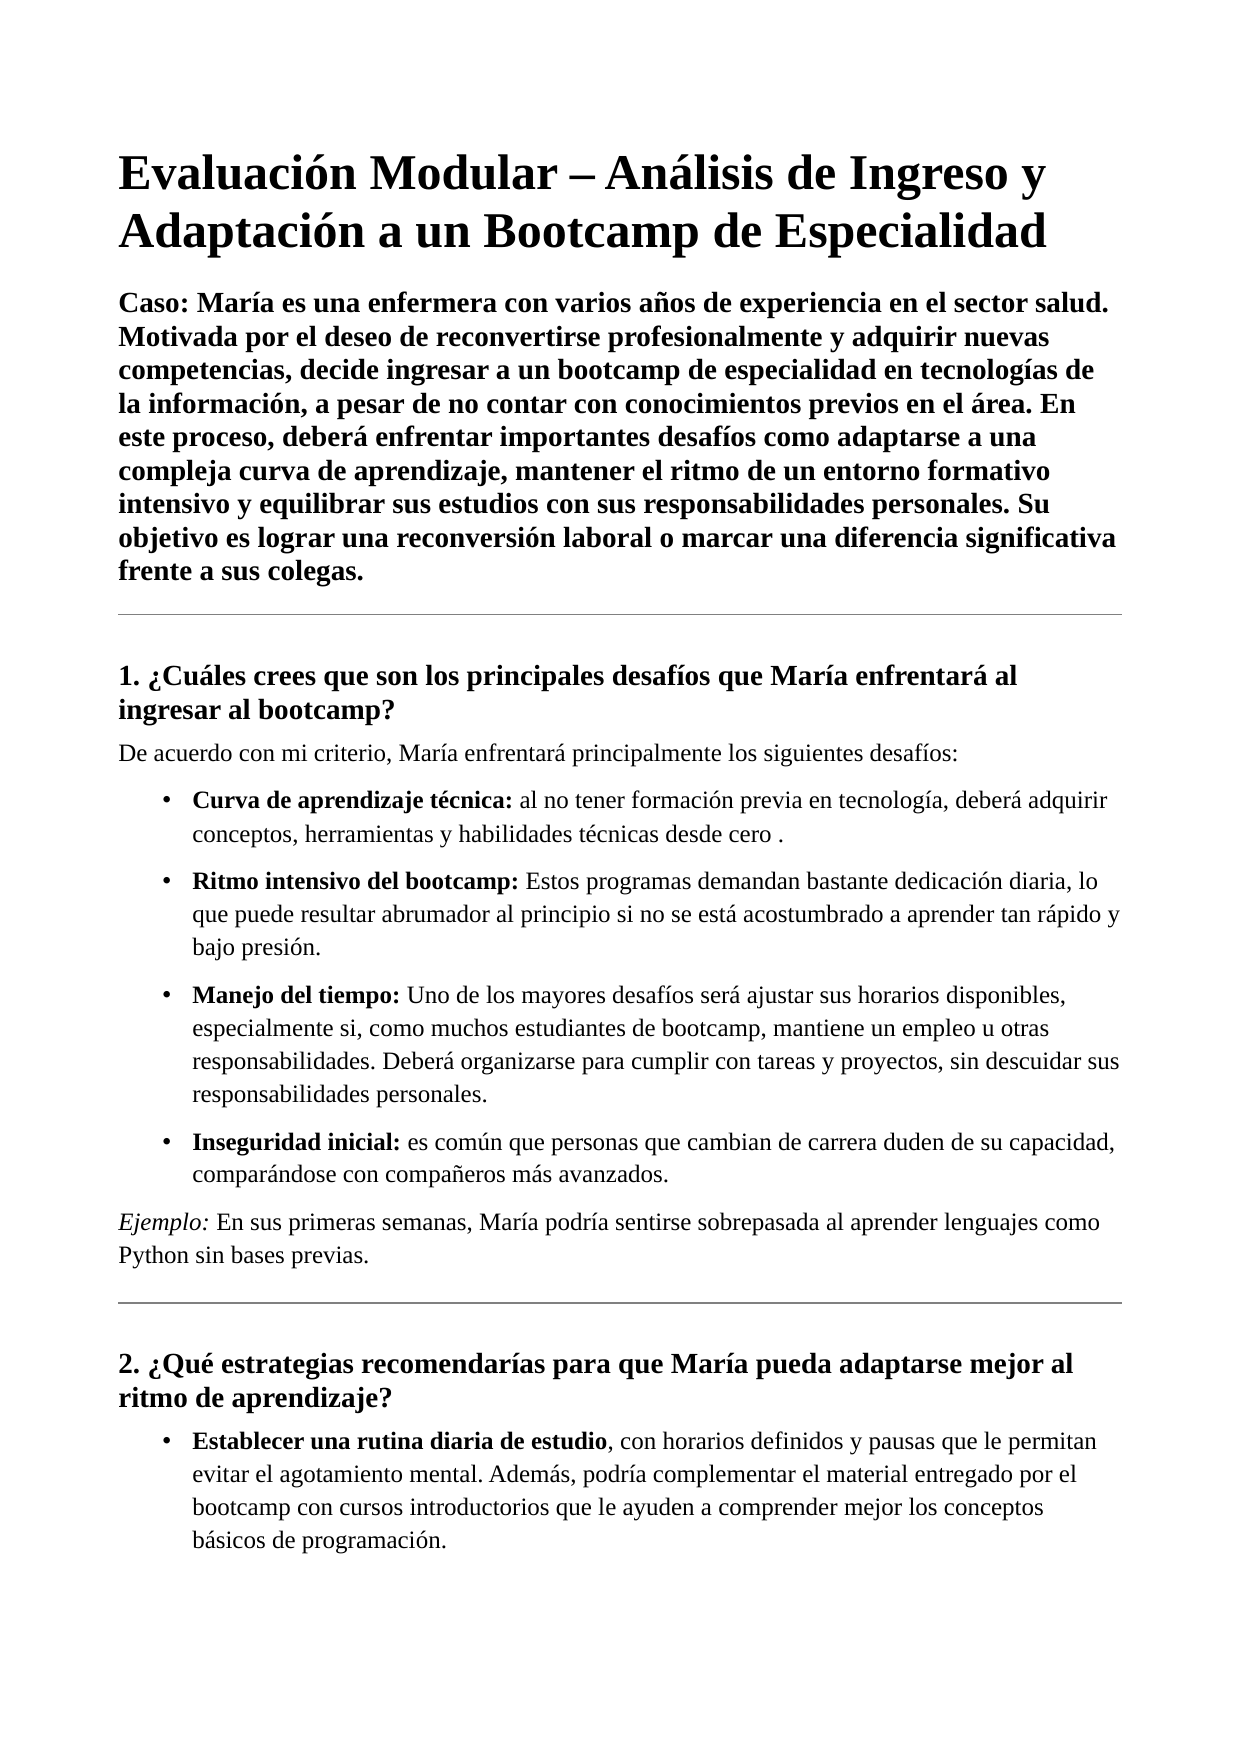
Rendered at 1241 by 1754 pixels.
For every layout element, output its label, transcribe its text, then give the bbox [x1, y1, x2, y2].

subtitle 2. ¿Qué estrategias recomendarías para que María pueda adaptarse mejor al ritmo de aprendizaje? [118, 1347, 1122, 1414]
list Establecer una rutina diaria de estudio, con horarios definidos y pausas que le permitan evitar el agotamiento mental. Además, podría complementar el material entregado por el bootcamp con cursos introductorios que le ayuden a comprender mejor los conceptos básicos de programación. [162, 1426, 1122, 1554]
subtitle Evaluación Modular – Análisis de Ingreso y Adaptación a un Bootcamp de Especialidad [118, 143, 1122, 258]
list Inseguridad inicial: es común que personas que cambian de carrera duden de su capacidad, comparándose con compañeros más avanzados. [162, 1127, 1122, 1188]
subtitle 1. ¿Cuáles crees que son los principales desafíos que María enfrentará al ingresar al bootcamp? [118, 658, 1122, 726]
list Ritmo intensivo del bootcamp: Estos programas demandan bastante dedicación diaria, lo que puede resultar abrumador al principio si no se está acostumbrado a aprender tan rápido y bajo presión. [162, 866, 1122, 961]
list Manejo del tiempo: Uno de los mayores desafíos será ajustar sus horarios disponibles, especialmente si, como muchos estudiantes de bootcamp, mantiene un empleo u otras responsabilidades. Deberá organizarse para cumplir con tareas y proyectos, sin descuidar sus responsabilidades personales. [162, 980, 1122, 1108]
subtitle Caso: María es una enfermera con varios años de experiencia en el sector salud. Motivada por el deseo de reconvertirse profesionalmente y adquirir nuevas competencias, decide ingresar a un bootcamp de especialidad en tecnologías de la información, a pesar de no contar con conocimientos previos en el área. En este proceso, deberá enfrentar importantes desafíos como adaptarse a una compleja curva de aprendizaje, mantener el ritmo de un entorno formativo intensivo y equilibrar sus estudios con sus responsabilidades personales. Su objetivo es lograr una reconversión laboral o marcar una diferencia significativa frente a sus colegas. [118, 285, 1122, 587]
text De acuerdo con mi criterio, María enfrentará principalmente los siguientes desafíos: [118, 738, 1122, 767]
text Ejemplo: En sus primeras semanas, María podría sentirse sobrepasada al aprender lenguajes como Python sin bases previas. [118, 1207, 1122, 1269]
list Curva de aprendizaje técnica: al no tener formación previa en tecnología, deberá adquirir conceptos, herramientas y habilidades técnicas desde cero . [162, 786, 1122, 847]
